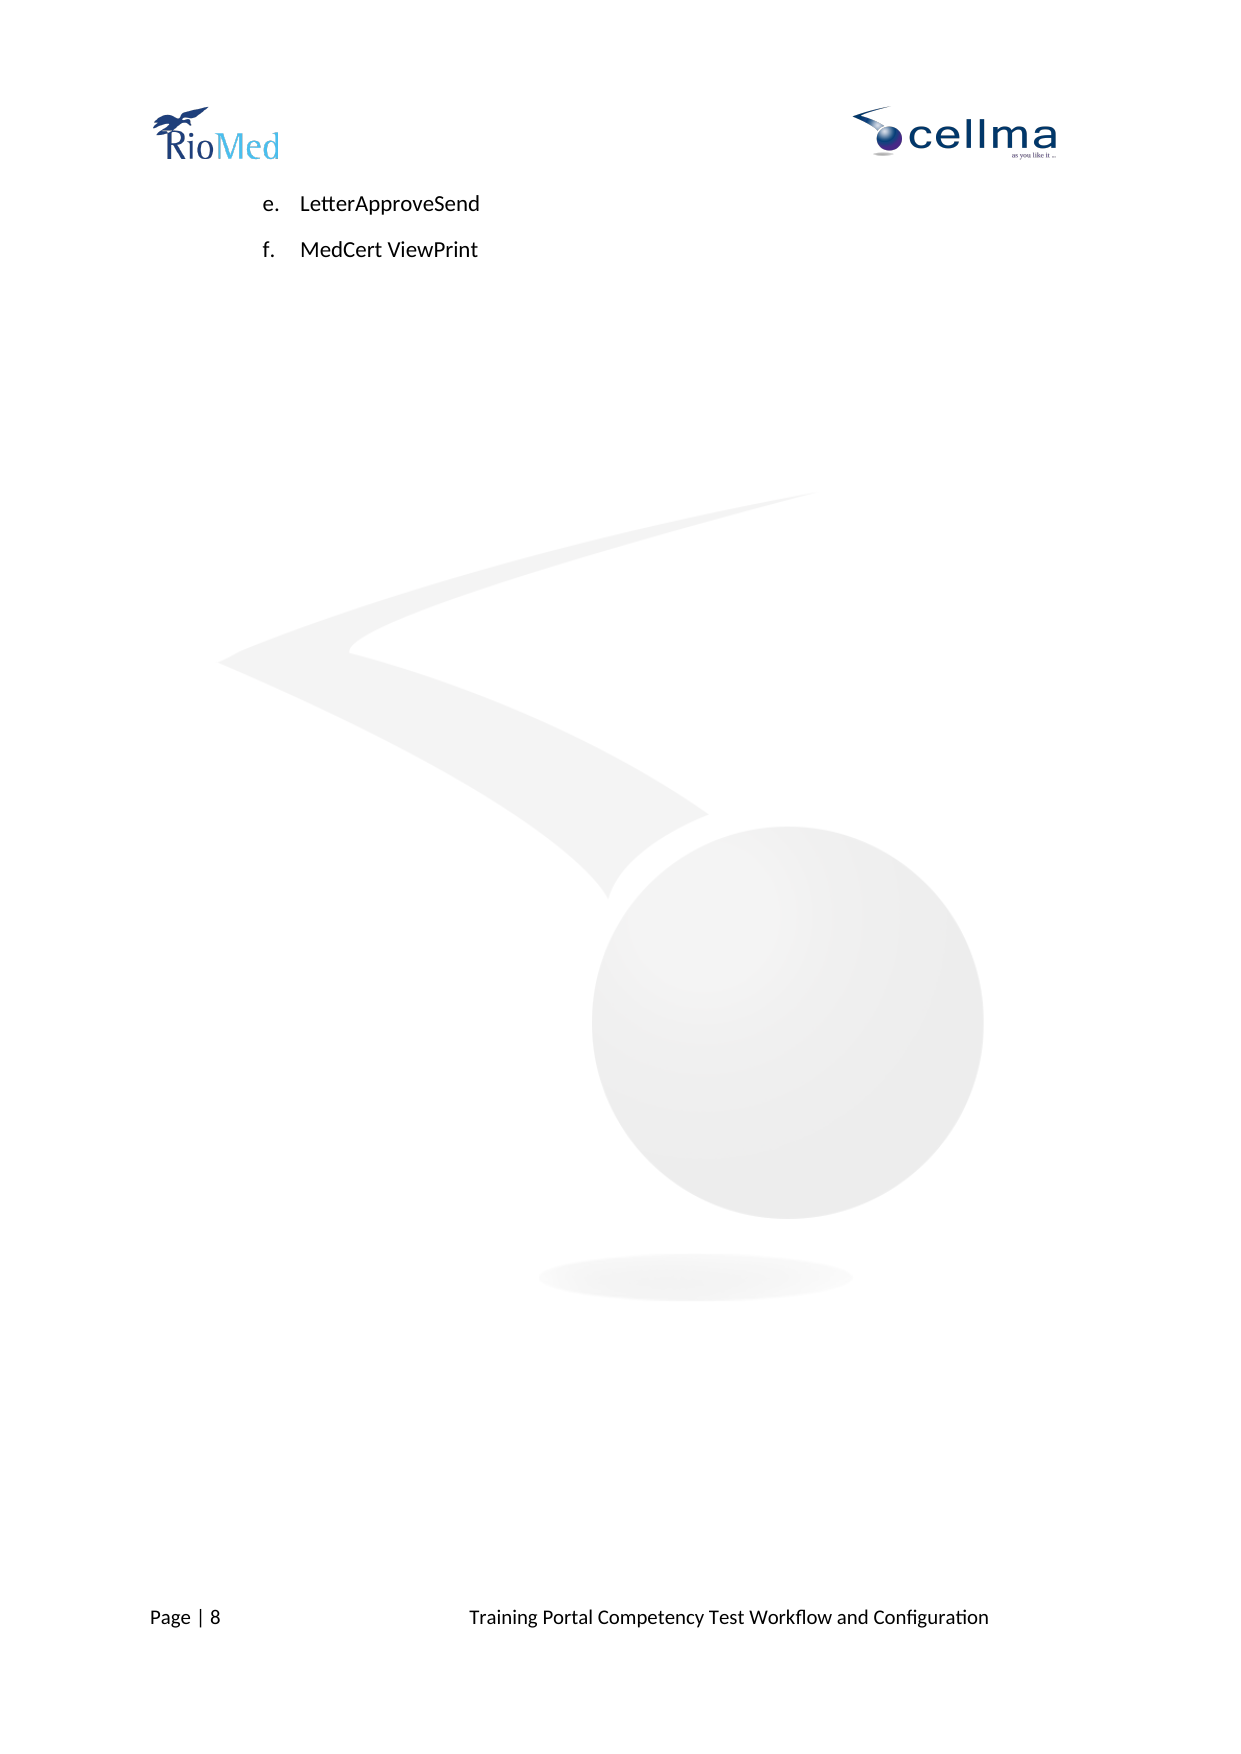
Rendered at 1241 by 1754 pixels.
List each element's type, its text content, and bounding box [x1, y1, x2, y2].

list LetterApproveSend [262, 189, 1090, 217]
list MedCert ViewPrint [262, 236, 1090, 263]
